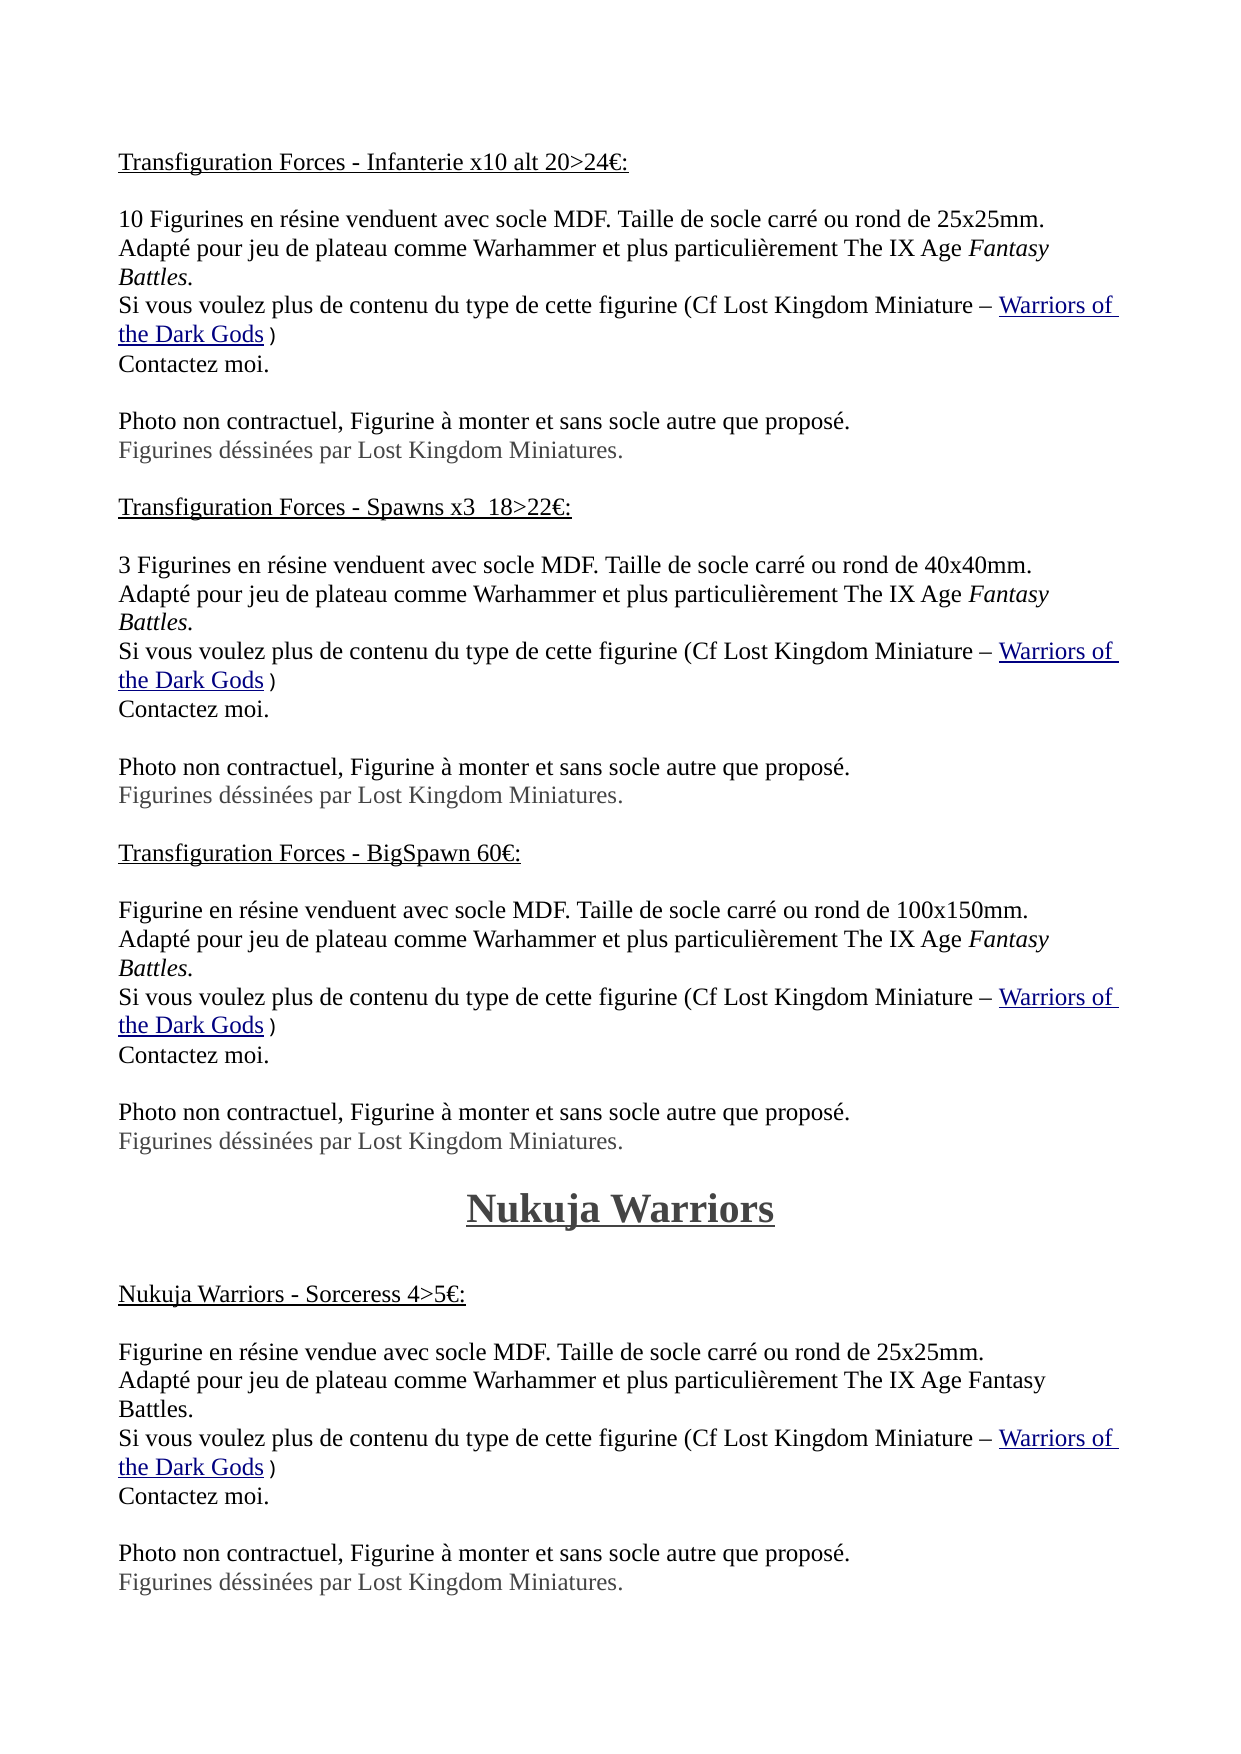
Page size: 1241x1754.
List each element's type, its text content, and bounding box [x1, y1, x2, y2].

text Figurines déssinées par Lost Kingdom Miniatures. [118, 780, 1122, 809]
text Figurines déssinées par Lost Kingdom Miniatures. [118, 1126, 1122, 1155]
text Photo non contractuel, Figurine à monter et sans socle autre que proposé. [118, 752, 1122, 780]
text Figurines déssinées par Lost Kingdom Miniatures. [118, 435, 1122, 464]
text Contactez moi. [118, 349, 1122, 377]
text Contactez moi. [118, 1040, 1122, 1068]
text Photo non contractuel, Figurine à monter et sans socle autre que proposé. [118, 1097, 1122, 1126]
text Nukuja Warriors [118, 1183, 1122, 1231]
text Nukuja Warriors - Sorceress 4>5€: [118, 1279, 1122, 1308]
text Transfiguration Forces - BigSpawn 60€: [118, 838, 1122, 867]
text Contactez moi. [118, 694, 1122, 723]
text Photo non contractuel, Figurine à monter et sans socle autre que proposé. [118, 406, 1122, 435]
text Photo non contractuel, Figurine à monter et sans socle autre que proposé. [118, 1538, 1122, 1567]
text 10 Figurines en résine venduent avec socle MDF. Taille de socle carré ou rond de 25x25mm. Adapté pour jeu de plateau comme Warhammer et plus particulièrement The IX Age Fantasy Battles. Si vous voulez plus de contenu du type de cette figurine (Cf Lost Kingdom Miniature – Warriors of the Dark Gods ) [118, 204, 1122, 349]
text Figurine en résine vendue avec socle MDF. Taille de socle carré ou rond de 25x25mm. Adapté pour jeu de plateau comme Warhammer et plus particulièrement The IX Age Fantasy Battles. Si vous voulez plus de contenu du type de cette figurine (Cf Lost Kingdom Miniature – Warriors of the Dark Gods ) [118, 1337, 1122, 1481]
text Transfiguration Forces - Spawns x3 18>22€: [118, 492, 1122, 521]
text Figurines déssinées par Lost Kingdom Miniatures. [118, 1567, 1122, 1596]
text Figurine en résine venduent avec socle MDF. Taille de socle carré ou rond de 100x150mm. Adapté pour jeu de plateau comme Warhammer et plus particulièrement The IX Age Fantasy Battles. Si vous voulez plus de contenu du type de cette figurine (Cf Lost Kingdom Miniature – Warriors of the Dark Gods ) [118, 895, 1122, 1040]
text 3 Figurines en résine venduent avec socle MDF. Taille de socle carré ou rond de 40x40mm. Adapté pour jeu de plateau comme Warhammer et plus particulièrement The IX Age Fantasy Battles. Si vous voulez plus de contenu du type de cette figurine (Cf Lost Kingdom Miniature – Warriors of the Dark Gods ) [118, 550, 1122, 694]
text Contactez moi. [118, 1481, 1122, 1510]
text Transfiguration Forces - Infanterie x10 alt 20>24€: [118, 147, 1122, 176]
